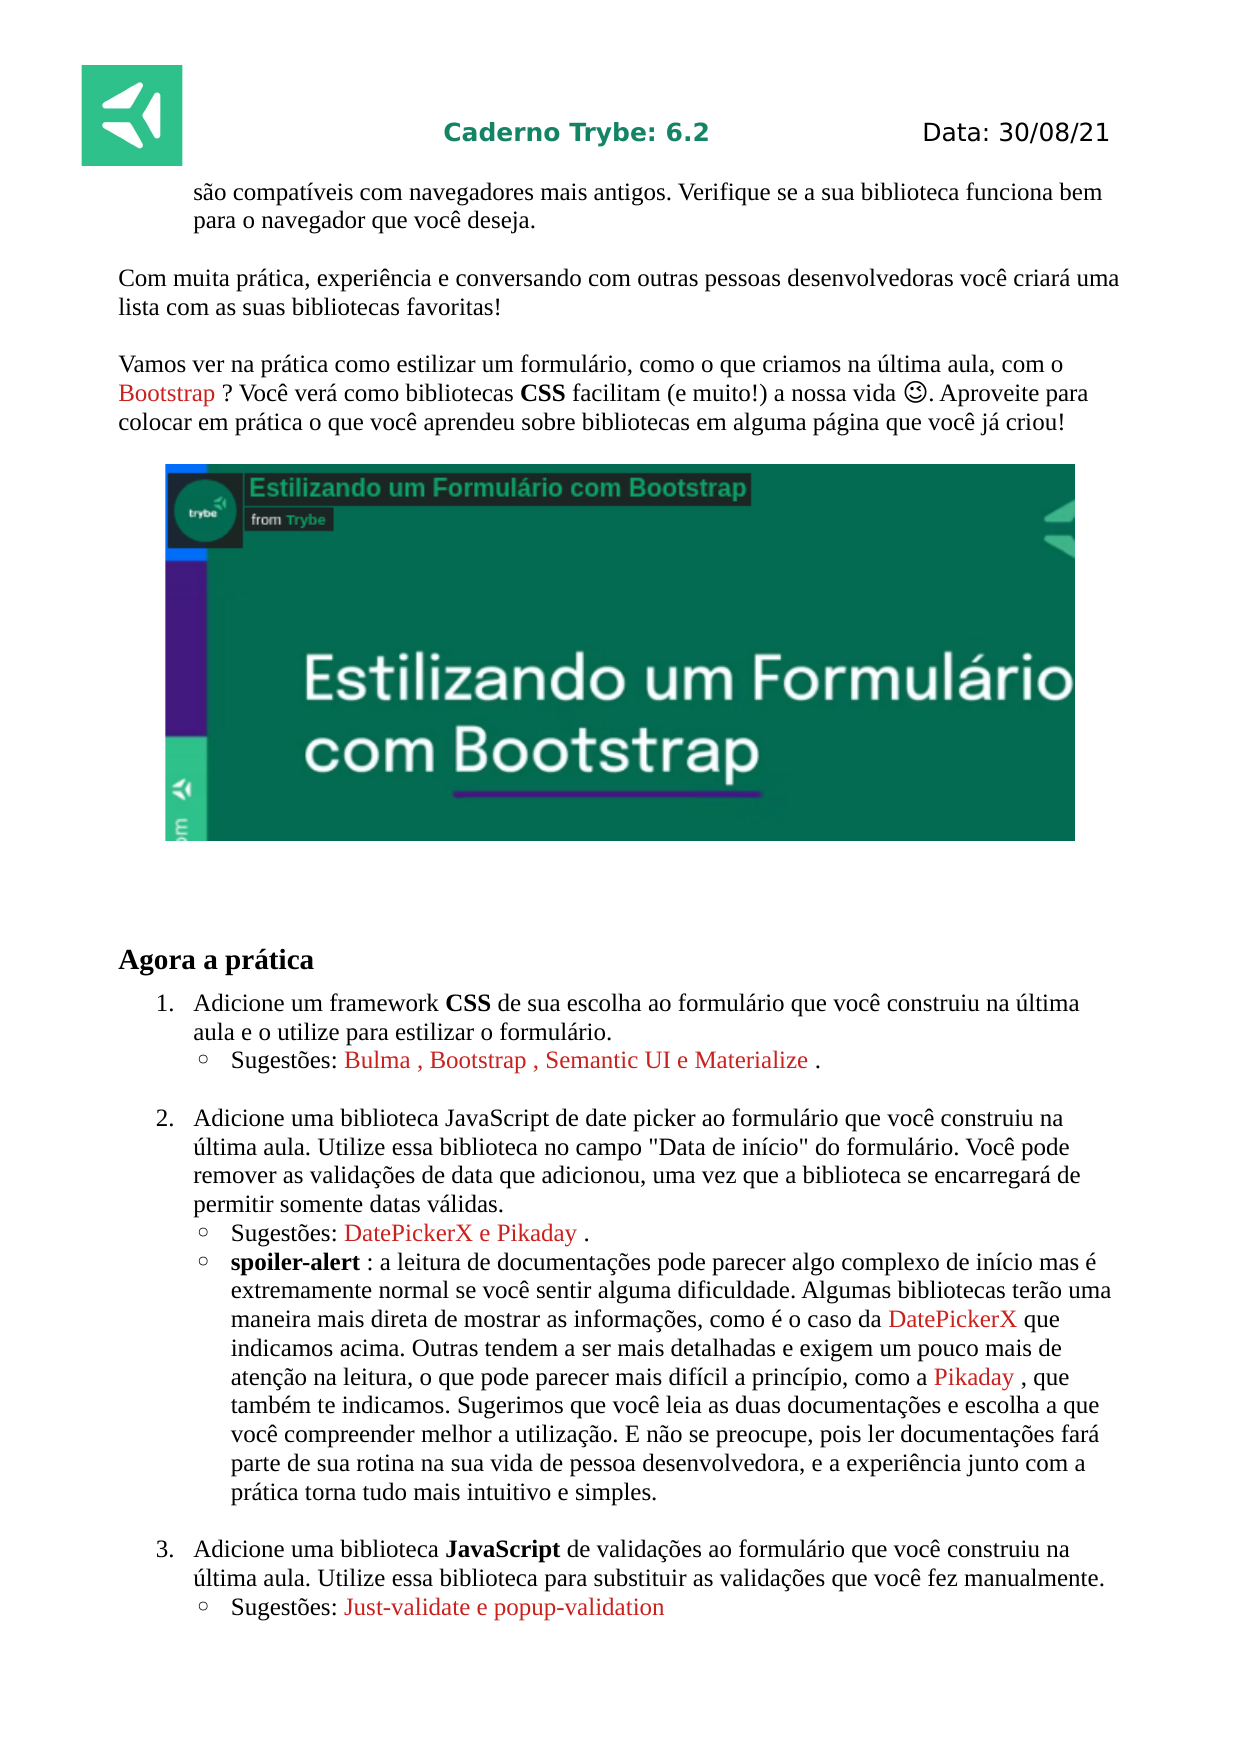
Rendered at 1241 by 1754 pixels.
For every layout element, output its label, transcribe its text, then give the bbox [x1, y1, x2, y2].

list Sugestões: Just-validate e popup-validation [193, 1592, 1122, 1620]
list são compatíveis com navegadores mais antigos. Verifique se a sua biblioteca funciona bem para o navegador que você deseja. [156, 177, 1122, 234]
text Vamos ver na prática como estilizar um formulário, como o que criamos na última aula, com o Bootstrap ? Você verá como bibliotecas CSS facilitam (e muito!) a nossa vida 😉. Aproveite para colocar em prática o que você aprendeu sobre bibliotecas em alguma página que você já criou! [118, 349, 1122, 436]
subtitle Agora a prática [118, 942, 1122, 975]
list Adicione uma biblioteca JavaScript de date picker ao formulário que você construiu na última aula. Utilize essa biblioteca no campo "Data de início" do formulário. Você pode remover as validações de data que adicionou, uma vez que a biblioteca se encarregará de permitir somente datas válidas. [156, 1103, 1122, 1218]
list Adicione um framework CSS de sua escolha ao formulário que você construiu na última aula e o utilize para estilizar o formulário. [156, 988, 1122, 1045]
list spoiler-alert : a leitura de documentações pode parecer algo complexo de início mas é extremamente normal se você sentir alguma dificuldade. Algumas bibliotecas terão uma maneira mais direta de mostrar as informações, como é o caso da DatePickerX que indicamos acima. Outras tendem a ser mais detalhadas e exigem um pouco mais de atenção na leitura, o que pode parecer mais difícil a princípio, como a Pikaday , que também te indicamos. Sugerimos que você leia as duas documentações e escolha a que você compreender melhor a utilização. E não se preocupe, pois ler documentações fará parte de sua rotina na sua vida de pessoa desenvolvedora, e a experiência junto com a prática torna tudo mais intuitivo e simples. [193, 1247, 1122, 1505]
list Sugestões: DatePickerX e Pikaday . [193, 1218, 1122, 1247]
picture [81, 65, 183, 166]
text Com muita prática, experiência e conversando com outras pessoas desenvolvedoras você criará uma lista com as suas bibliotecas favoritas! [118, 263, 1122, 321]
picture [165, 464, 1075, 841]
list Sugestões: Bulma , Bootstrap , Semantic UI e Materialize . [193, 1045, 1122, 1074]
list Adicione uma biblioteca JavaScript de validações ao formulário que você construiu na última aula. Utilize essa biblioteca para substituir as validações que você fez manualmente. [156, 1534, 1122, 1592]
